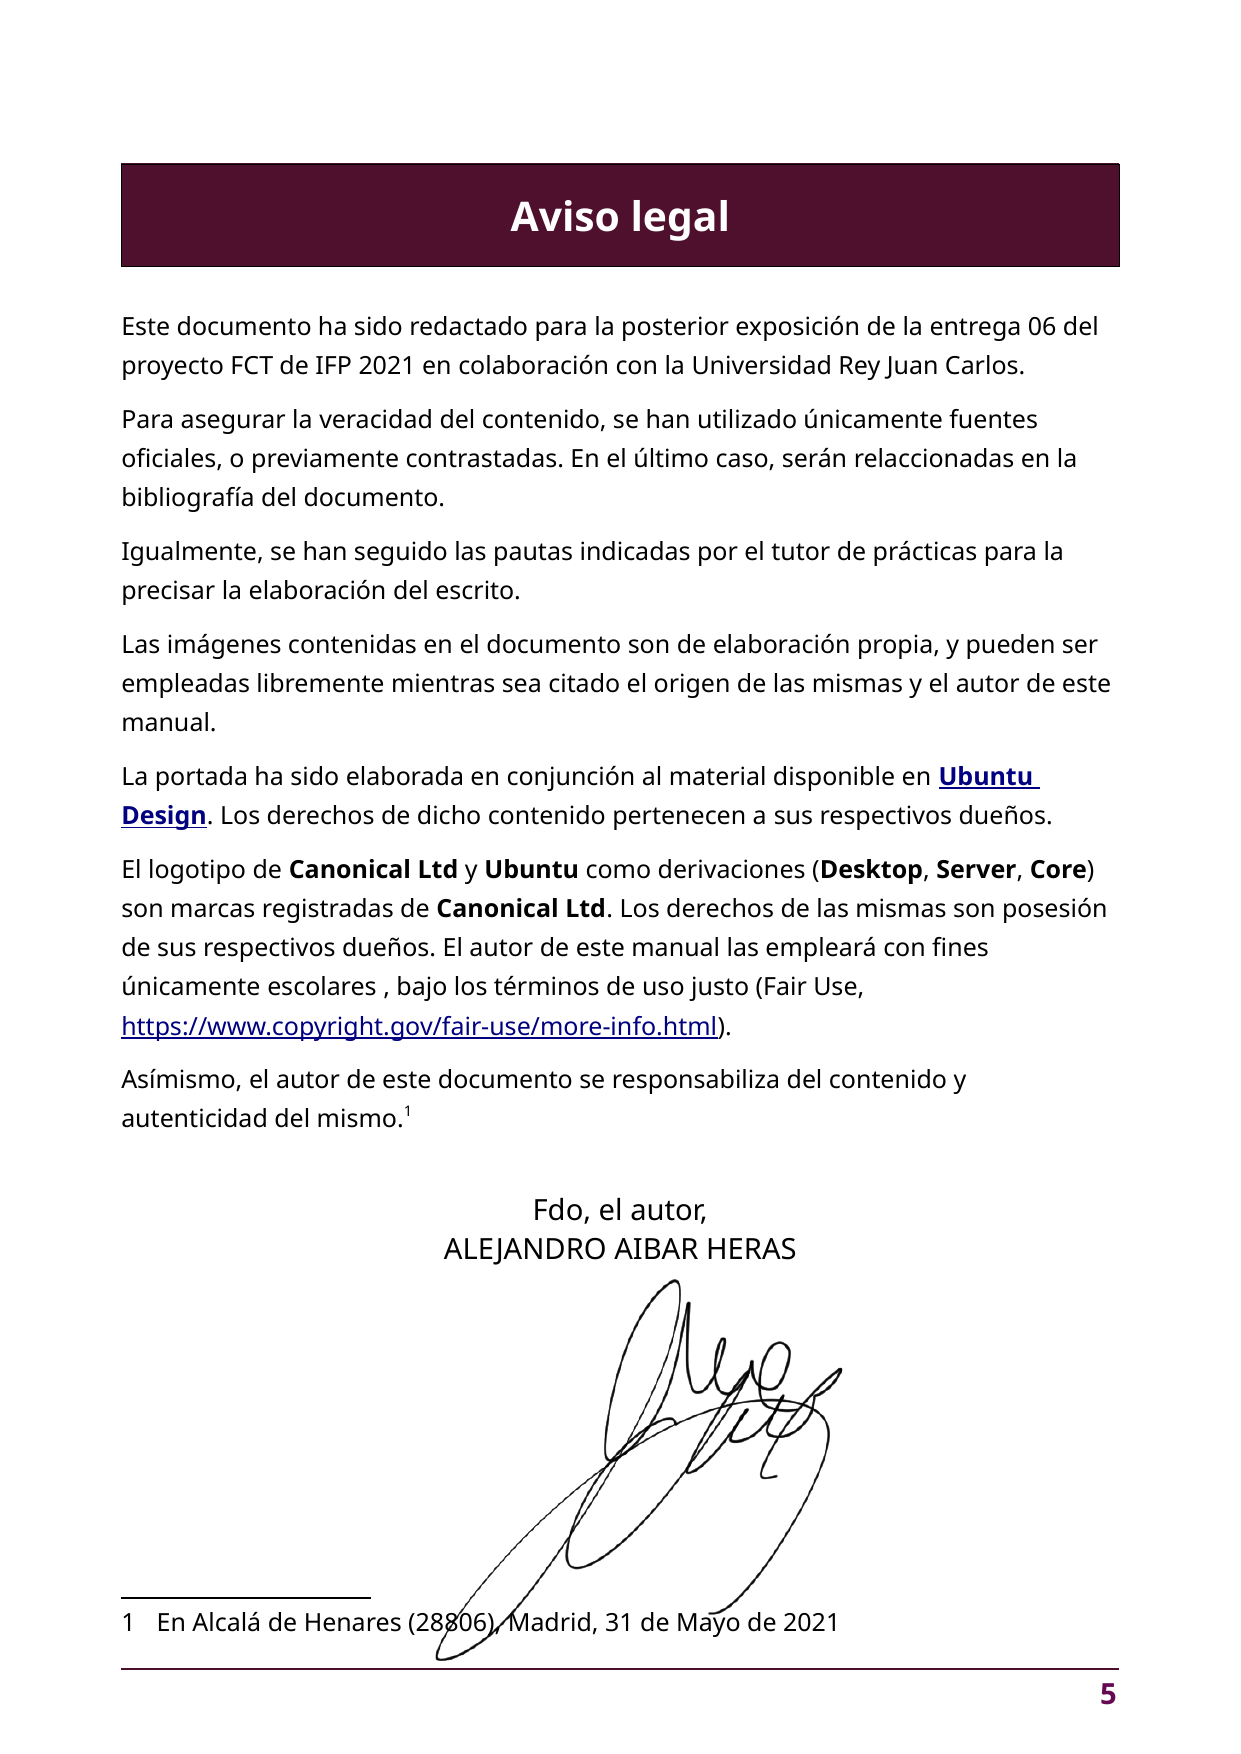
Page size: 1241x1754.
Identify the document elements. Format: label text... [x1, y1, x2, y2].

text ALEJANDRO AIBAR HERAS [121, 1229, 1119, 1268]
subtitle Aviso legal [122, 165, 1119, 266]
text Este documento ha sido redactado para la posterior exposición de la entrega 06 del proyecto FCT de IFP 2021 en colaboración con la Universidad Rey Juan Carlos. [121, 309, 1119, 382]
text Las imágenes contenidas en el documento son de elaboración propia, y pueden ser empleadas libremente mientras sea citado el origen de las mismas y el autor de este manual. [121, 627, 1119, 739]
text Para asegurar la veracidad del contenido, se han utilizado únicamente fuentes oficiales, o previamente contrastadas. En el último caso, serán relaccionadas en la bibliografía del documento. [121, 402, 1119, 514]
text El logotipo de Canonical Ltd y Ubuntu como derivaciones (Desktop, Server, Core) son marcas registradas de Canonical Ltd. Los derechos de las mismas son posesión de sus respectivos dueños. El autor de este manual las empleará con fines únicamente escolares , bajo los términos de uso justo (Fair Use, https://www.copyright.gov/fair-use/more-info.html). [121, 852, 1119, 1042]
picture [435, 1279, 843, 1661]
text En Alcalá de Henares (28806), Madrid, 31 de Mayo de 2021 [843, 1604, 1119, 1638]
text La portada ha sido elaborada en conjunción al material disponible en Ubuntu Design. Los derechos de dicho contenido pertenecen a sus respectivos dueños. [121, 759, 1119, 832]
text En Alcalá de Henares (28806), Madrid, 31 de Mayo de 2021 [121, 1604, 435, 1638]
text Asímismo, el autor de este documento se responsabiliza del contenido y autenticidad del mismo. [121, 1062, 1119, 1135]
text Fdo, el autor, [121, 1189, 1119, 1229]
text Igualmente, se han seguido las pautas indicadas por el tutor de prácticas para la precisar la elaboración del escrito. [121, 534, 1119, 607]
